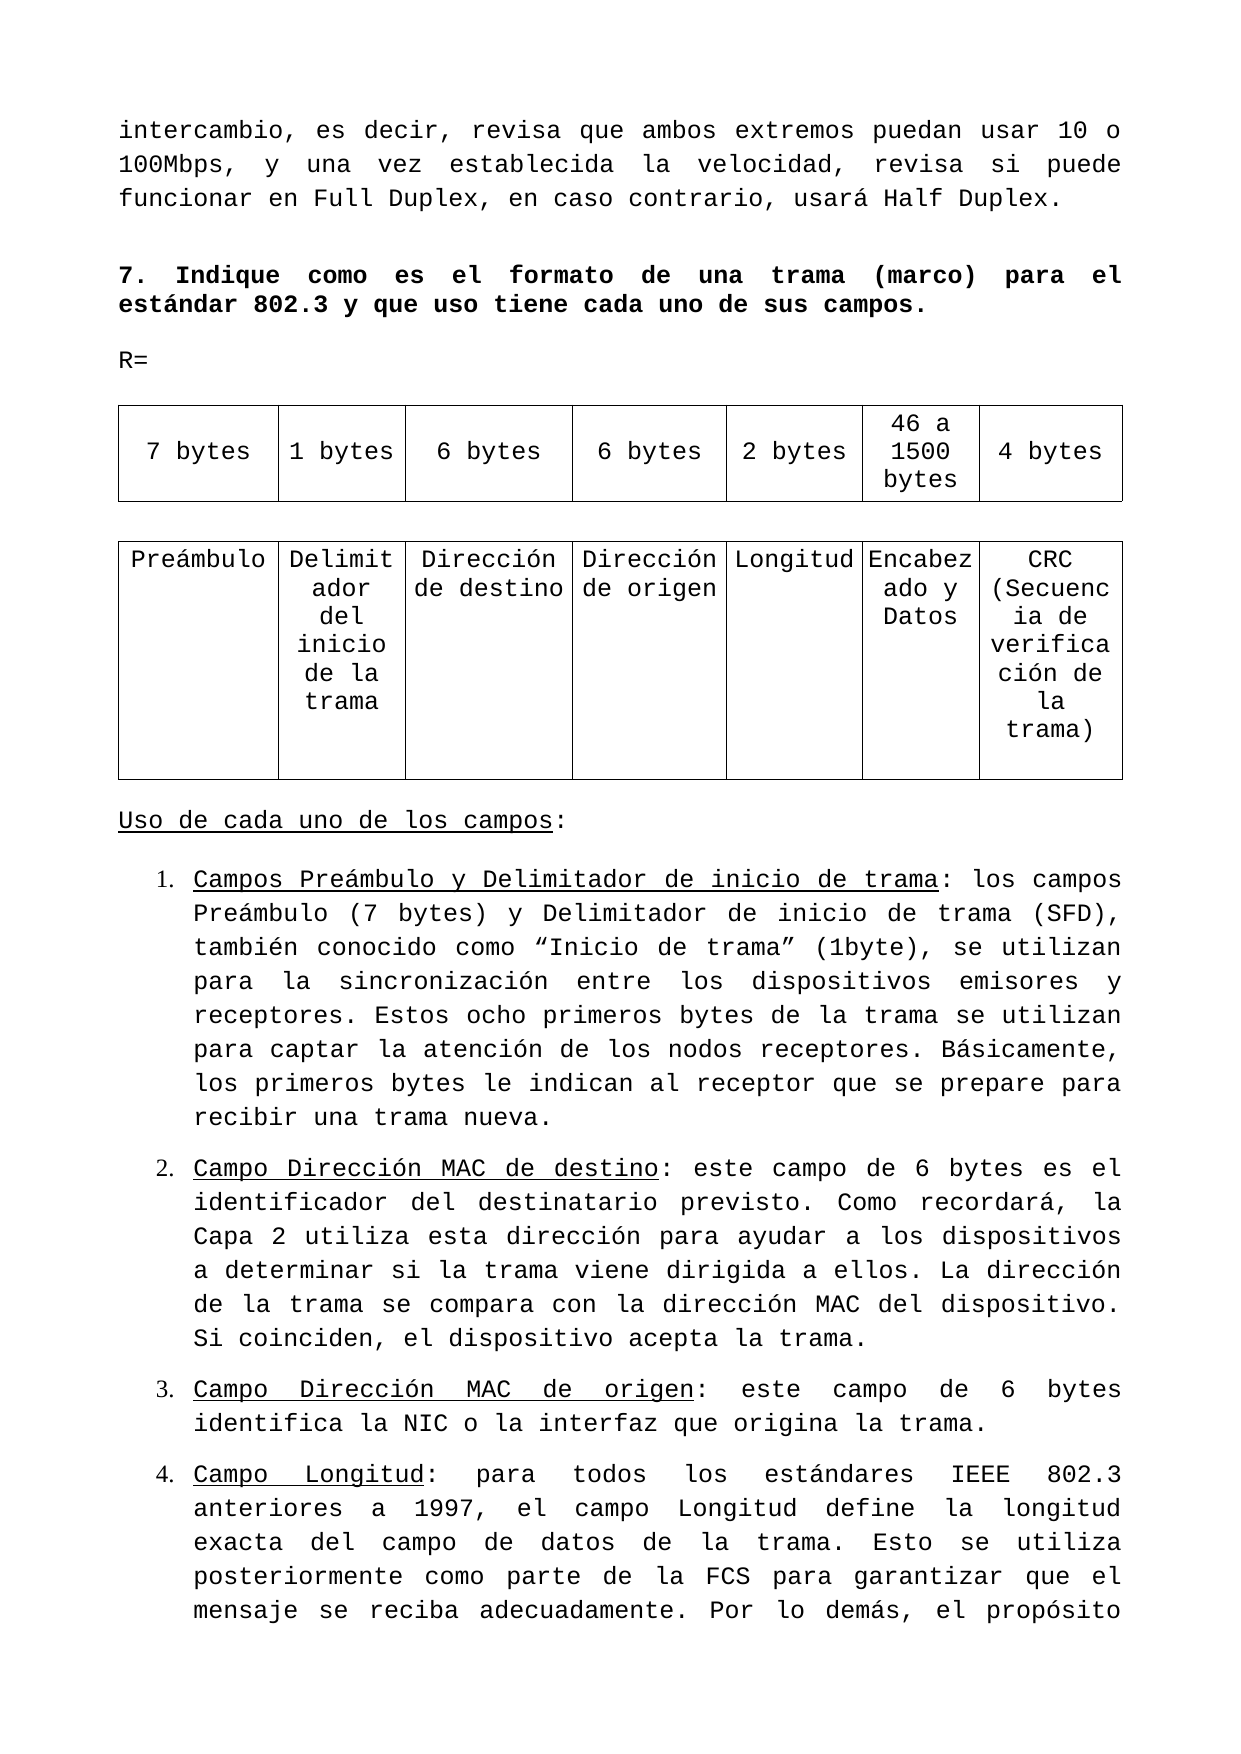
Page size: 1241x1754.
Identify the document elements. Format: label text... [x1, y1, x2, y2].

table_cell [979, 502, 1122, 541]
table_cell Encabezado y Datos [863, 542, 979, 779]
table_header 1 bytes [279, 406, 405, 501]
table_cell [726, 502, 862, 541]
table_cell Longitud [727, 542, 862, 779]
table_cell Delimitador del inicio de la trama [279, 542, 405, 779]
table_cell Preámbulo [119, 542, 278, 779]
table_header 6 bytes [573, 406, 726, 501]
table_cell [573, 502, 726, 541]
text 7. Indique como es el formato de una trama (marco) para el estándar 802.3 y que uso tiene cada uno de sus campos. [118, 263, 1122, 319]
list Campo Longitud: para todos los estándares IEEE 802.3 anteriores a 1997, el campo Longitud define la longitud exacta del campo de datos de la trama. Esto se utiliza posteriormente como parte de la FCS para garantizar que el mensaje se reciba adecuadamente. Por lo demás, el propósito [156, 1459, 1122, 1626]
table_header 46 a 1500 bytes [863, 406, 979, 501]
text intercambio, es decir, revisa que ambos extremos puedan usar 10 o 100Mbps, y una vez establecida la velocidad, revisa si puede funcionar en Full Duplex, en caso contrario, usará Half Duplex. [118, 118, 1122, 214]
list Campos Preámbulo y Delimitador de inicio de trama: los campos Preámbulo (7 bytes) y Delimitador de inicio de trama (SFD), también conocido como “Inicio de trama” (1byte), se utilizan para la sincronización entre los dispositivos emisores y receptores. Estos ocho primeros bytes de la trama se utilizan para captar la atención de los nodos receptores. Básicamente, los primeros bytes le indican al receptor que se prepare para recibir una trama nueva. [156, 864, 1122, 1133]
table_cell CRC (Secuencia de verificación de la trama) [980, 542, 1122, 779]
table_header 2 bytes [727, 406, 862, 501]
table_cell [405, 502, 572, 541]
list Campo Dirección MAC de origen: este campo de 6 bytes identifica la NIC o la interfaz que origina la trama. [156, 1374, 1122, 1439]
text Uso de cada uno de los campos: [118, 808, 1122, 836]
table_cell Dirección de destino [406, 542, 572, 779]
table_cell Dirección de origen [573, 542, 726, 779]
table_cell [118, 502, 278, 541]
table_cell [278, 502, 405, 541]
text R= [118, 348, 1122, 376]
table_header 4 bytes [980, 406, 1122, 501]
list Campo Dirección MAC de destino: este campo de 6 bytes es el identificador del destinatario previsto. Como recordará, la Capa 2 utiliza esta dirección para ayudar a los dispositivos a determinar si la trama viene dirigida a ellos. La dirección de la trama se compara con la dirección MAC del dispositivo. Si coinciden, el dispositivo acepta la trama. [156, 1153, 1122, 1354]
table_header 7 bytes [119, 406, 278, 501]
table_cell [862, 502, 979, 541]
table_header 6 bytes [406, 406, 572, 501]
